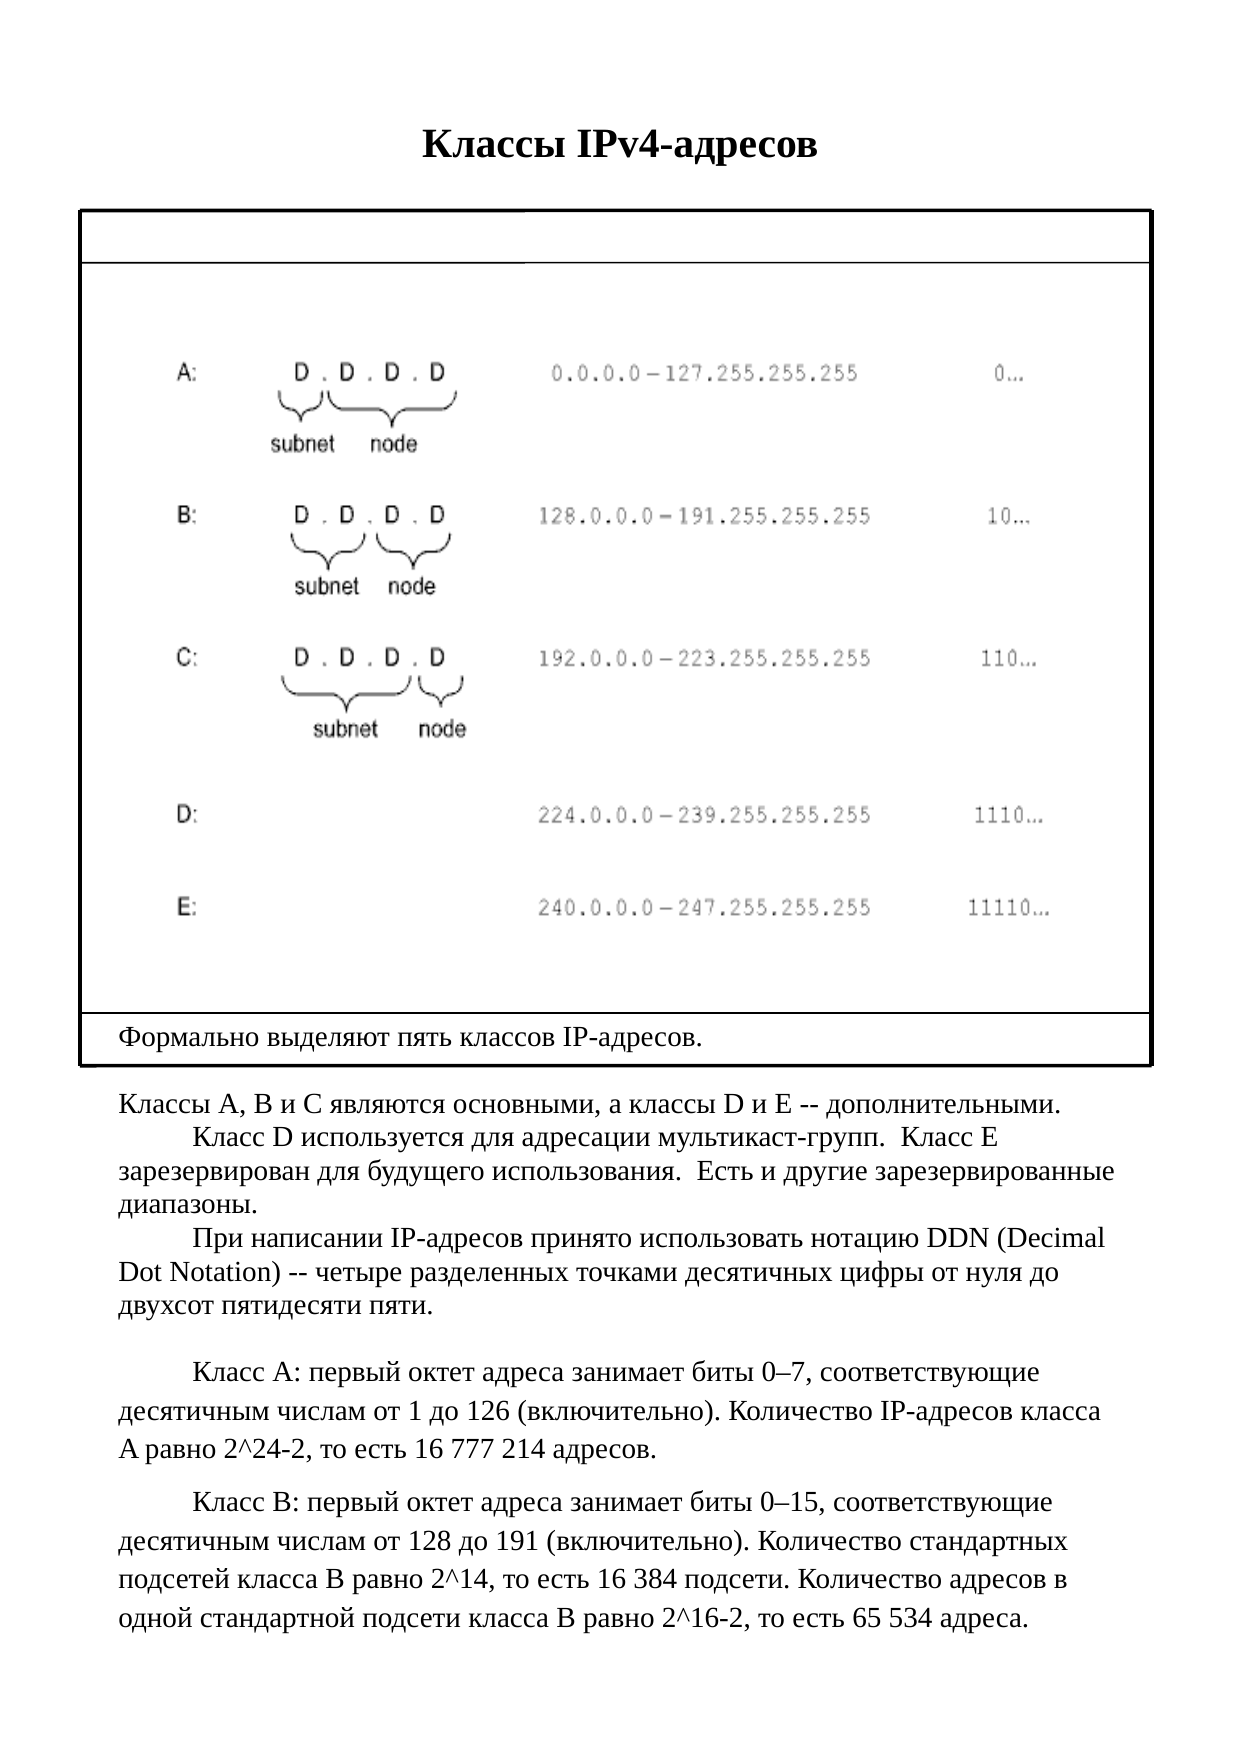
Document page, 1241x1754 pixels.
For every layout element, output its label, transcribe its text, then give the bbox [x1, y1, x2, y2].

text Класс B: первый октет адреса занимает биты 0–15, соответствующие десятичным числам от 128 до 191 (включительно). Количество стандартных подсетей класса B равно 2^14, то есть 16 384 подсети. Количество адресов в одной стандартной подсети класса B равно 2^16-2, то есть 65 534 адреса. [118, 1484, 1122, 1634]
text Классы IPv4-адресов [118, 118, 1122, 166]
text При написании IP-адресов принято использовать нотацию DDN (Decimal Dot Notation) -- четыре разделенных точками десятичных цифры от нуля до двухсот пятидесяти пяти. [118, 1220, 1122, 1321]
text Формально выделяют пять классов IP-адресов. [118, 1019, 1122, 1052]
text Класс A: первый октет адреса занимает биты 0–7, соответствующие десятичным числам от 1 до 126 (включительно). Количество IP-адресов класса A равно 2^24-2, то есть 16 777 214 адресов. [118, 1354, 1122, 1465]
text Класс D используется для адресации мультикаст-групп. Класс E зарезервирован для будущего использования. Есть и другие зарезервированные диапазоны. [118, 1119, 1122, 1220]
text Классы A, B и C являются основными, а классы D и E -- дополнительными. [118, 1086, 1122, 1119]
picture [96, 319, 1131, 961]
